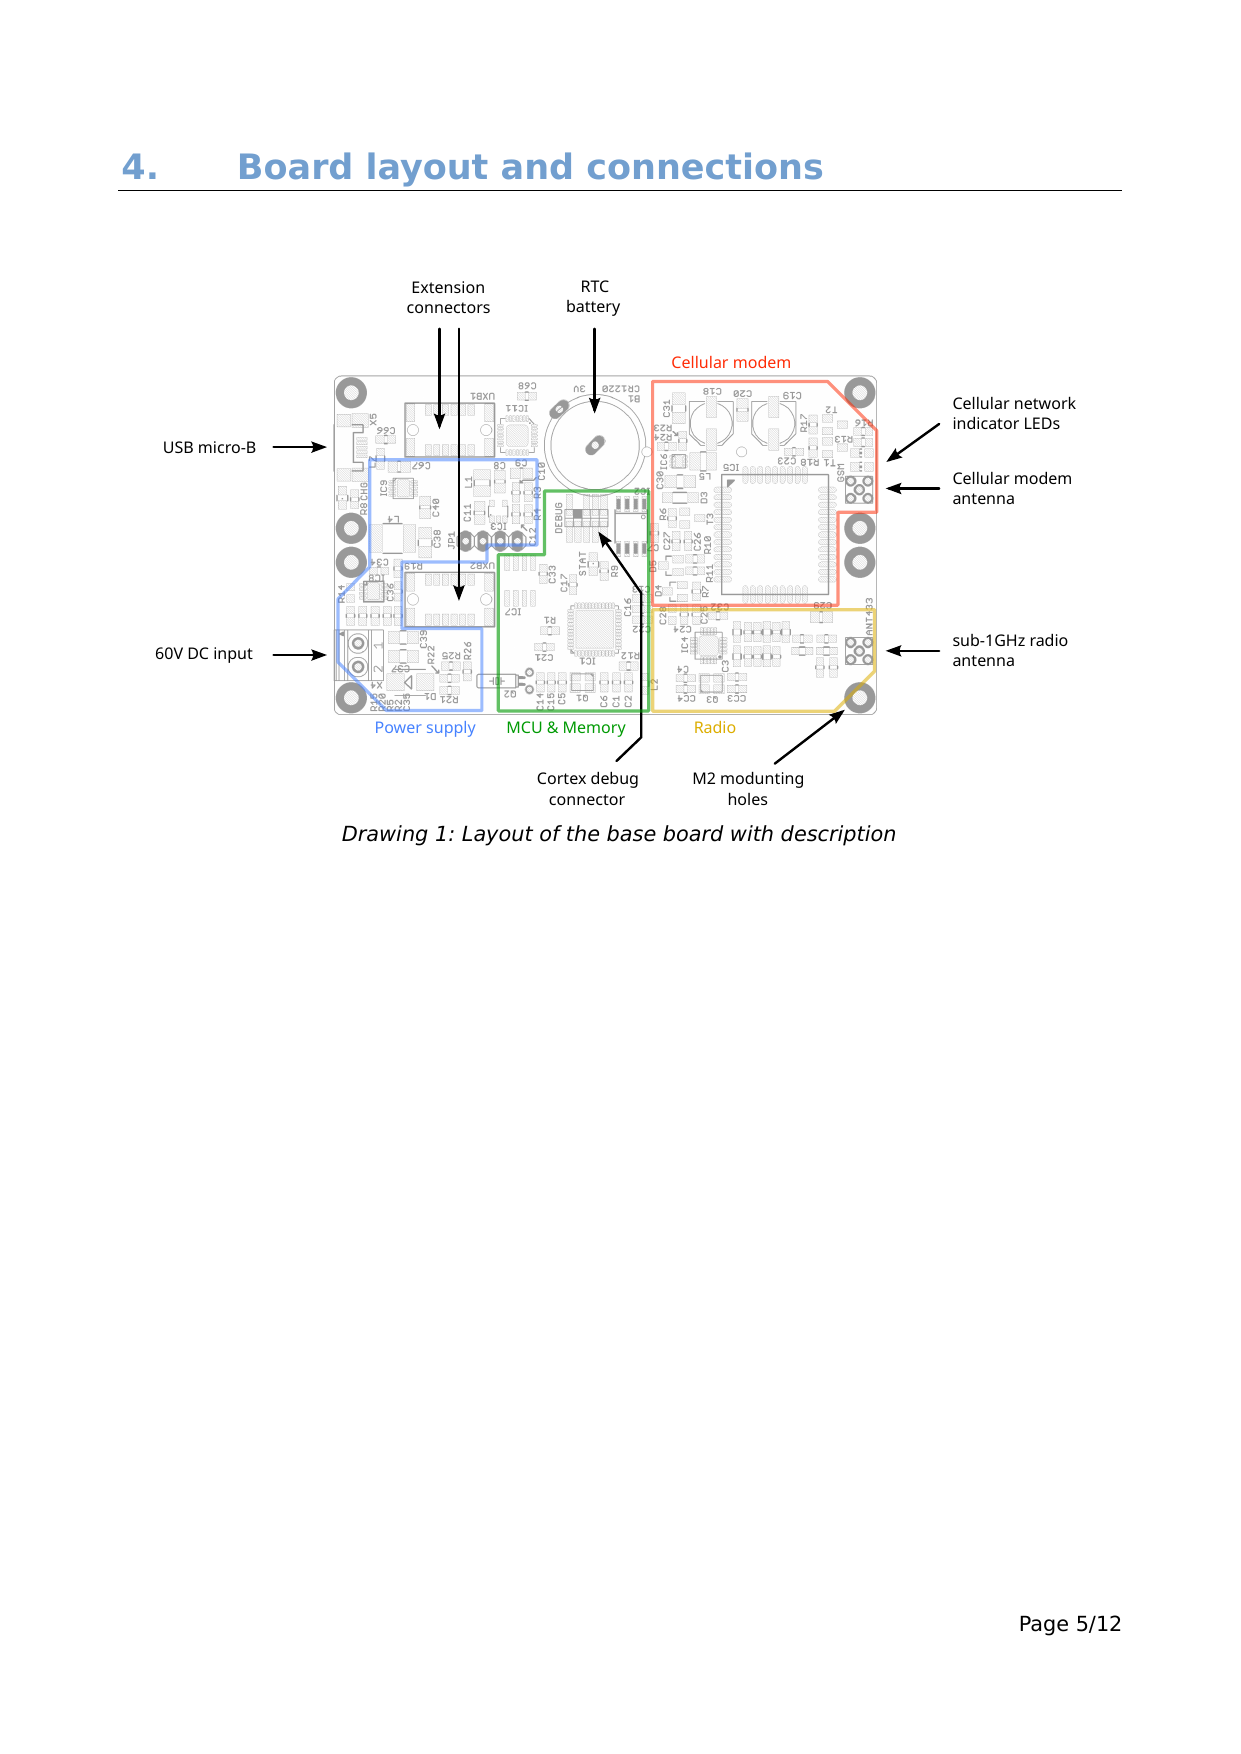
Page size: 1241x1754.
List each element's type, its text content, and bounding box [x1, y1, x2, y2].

text Drawing 1: Layout of the base board with description [118, 264, 1122, 846]
subtitle Board layout and connections [118, 144, 1122, 190]
